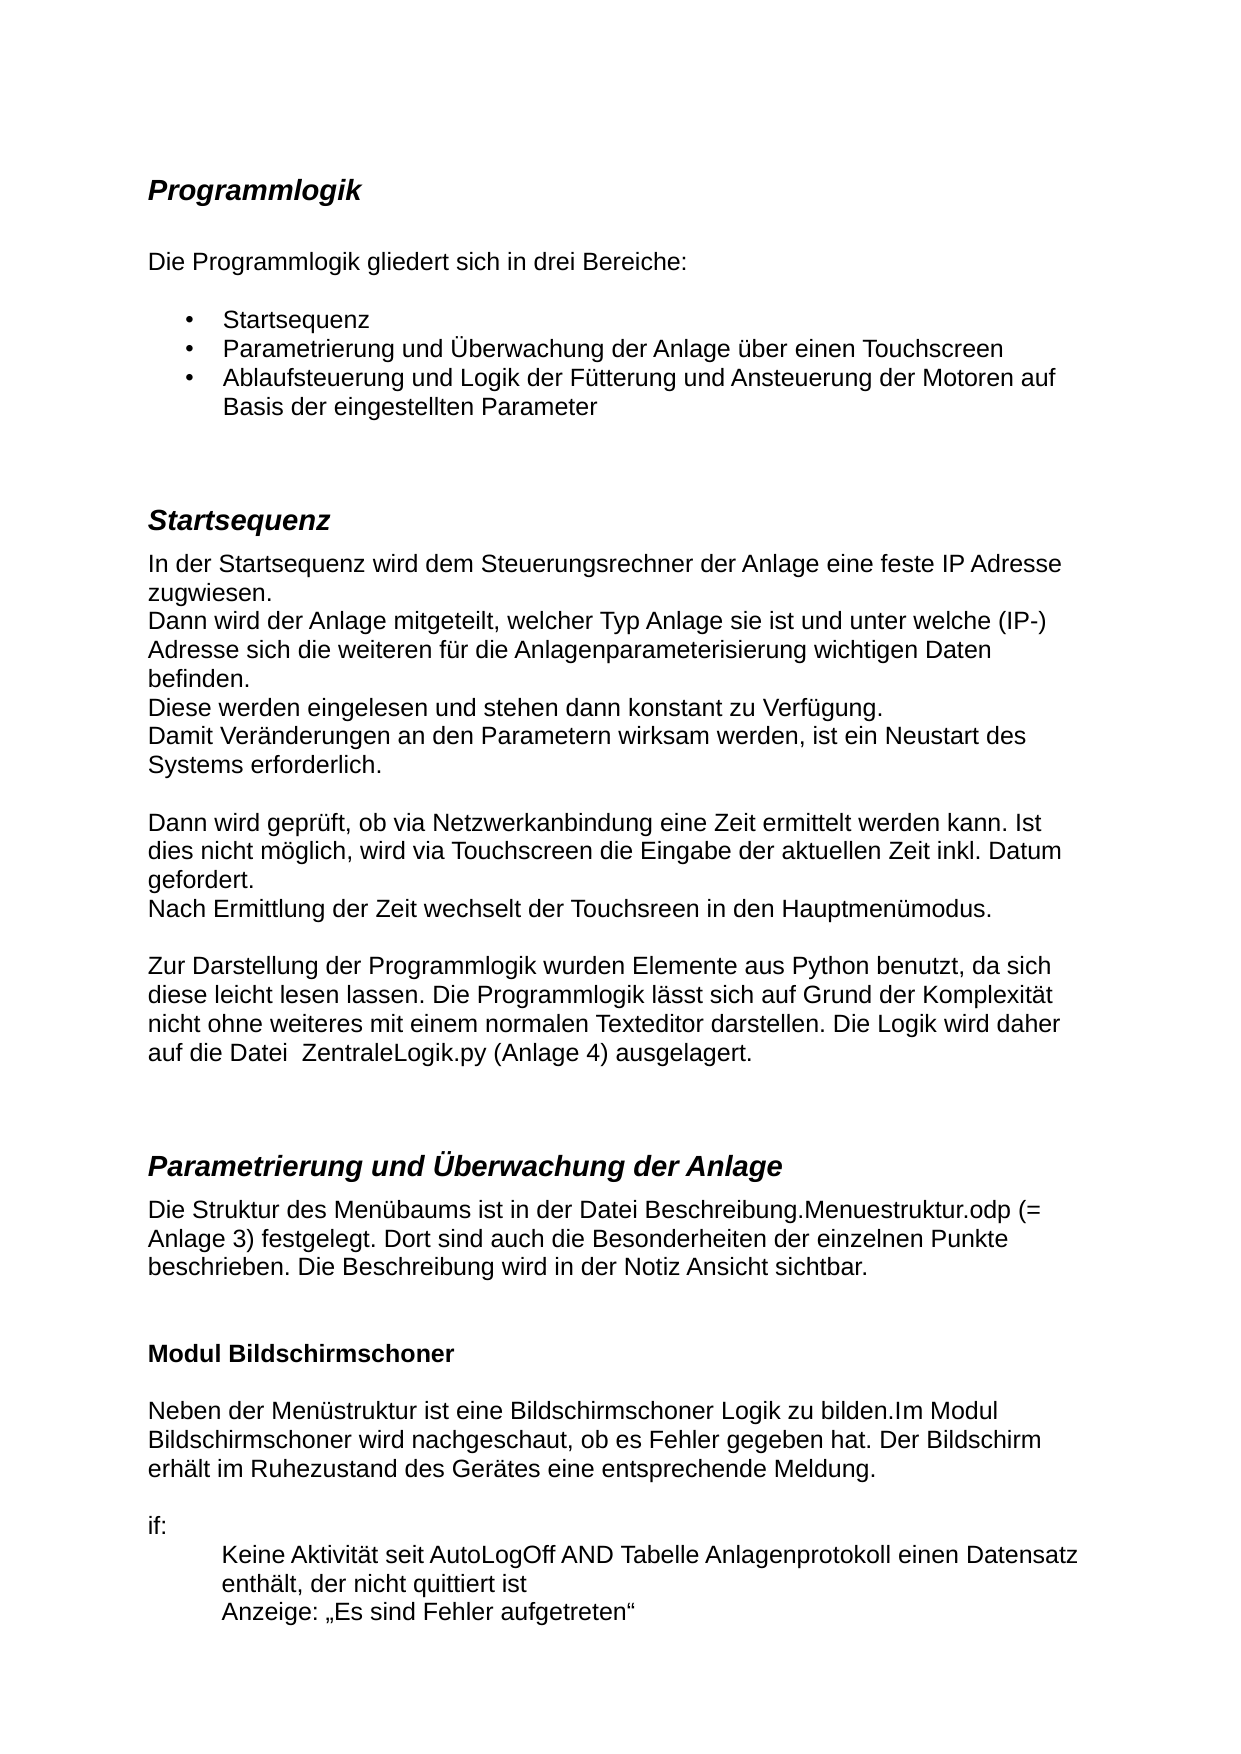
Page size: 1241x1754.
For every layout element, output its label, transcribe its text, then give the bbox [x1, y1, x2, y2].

text Dann wird geprüft, ob via Netzwerkanbindung eine Zeit ermittelt werden kann. Ist dies nicht möglich, wird via Touchscreen die Eingabe der aktuellen Zeit inkl. Datum gefordert. [148, 807, 1093, 894]
text if: [148, 1511, 1093, 1540]
text Neben der Menüstruktur ist eine Bildschirmschoner Logik zu bilden.Im Modul Bildschirmschoner wird nachgeschaut, ob es Fehler gegeben hat. Der Bildschirm erhält im Ruhezustand des Gerätes eine entsprechende Meldung. [148, 1396, 1093, 1482]
text In der Startsequenz wird dem Steuerungsrechner der Anlage eine feste IP Adresse zugwiesen. [148, 549, 1093, 606]
text Zur Darstellung der Programmlogik wurden Elemente aus Python benutzt, da sich diese leicht lesen lassen. Die Programmlogik lässt sich auf Grund der Komplexität nicht ohne weiteres mit einem normalen Texteditor darstellen. Die Logik wird daher auf die Datei ZentraleLogik.py (Anlage 4) ausgelagert. [148, 951, 1093, 1066]
text Modul Bildschirmschoner [148, 1338, 1093, 1367]
text Keine Aktivität seit AutoLogOff AND Tabelle Anlagenprotokoll einen Datensatz enthält, der nicht quittiert ist [148, 1540, 1093, 1597]
text Dann wird der Anlage mitgeteilt, welcher Typ Anlage sie ist und unter welche (IP-) Adresse sich die weiteren für die Anlagenparameterisierung wichtigen Daten befinden. [148, 606, 1093, 692]
text Die Programmlogik gliedert sich in drei Bereiche: [148, 247, 1093, 276]
text Damit Veränderungen an den Parametern wirksam werden, ist ein Neustart des Systems erforderlich. [148, 721, 1093, 779]
text Die Struktur des Menübaums ist in der Datei Beschreibung.Menuestruktur.odp (= Anlage 3) festgelegt. Dort sind auch die Besonderheiten der einzelnen Punkte beschrieben. Die Beschreibung wird in der Notiz Ansicht sichtbar. [148, 1195, 1093, 1281]
text Diese werden eingelesen und stehen dann konstant zu Verfügung. [148, 692, 1093, 721]
subtitle Parametrierung und Überwachung der Anlage [148, 1149, 1093, 1182]
subtitle Startsequenz [148, 503, 1093, 536]
list Startsequenz [185, 305, 1093, 334]
text Anzeige: „Es sind Fehler aufgetreten“ [148, 1597, 1093, 1626]
list Ablaufsteuerung und Logik der Fütterung und Ansteuerung der Motoren auf Basis der eingestellten Parameter [185, 363, 1093, 420]
subtitle Programmlogik [148, 173, 1093, 206]
list Parametrierung und Überwachung der Anlage über einen Touchscreen [185, 334, 1093, 363]
text Nach Ermittlung der Zeit wechselt der Touchsreen in den Hauptmenümodus. [148, 894, 1093, 922]
